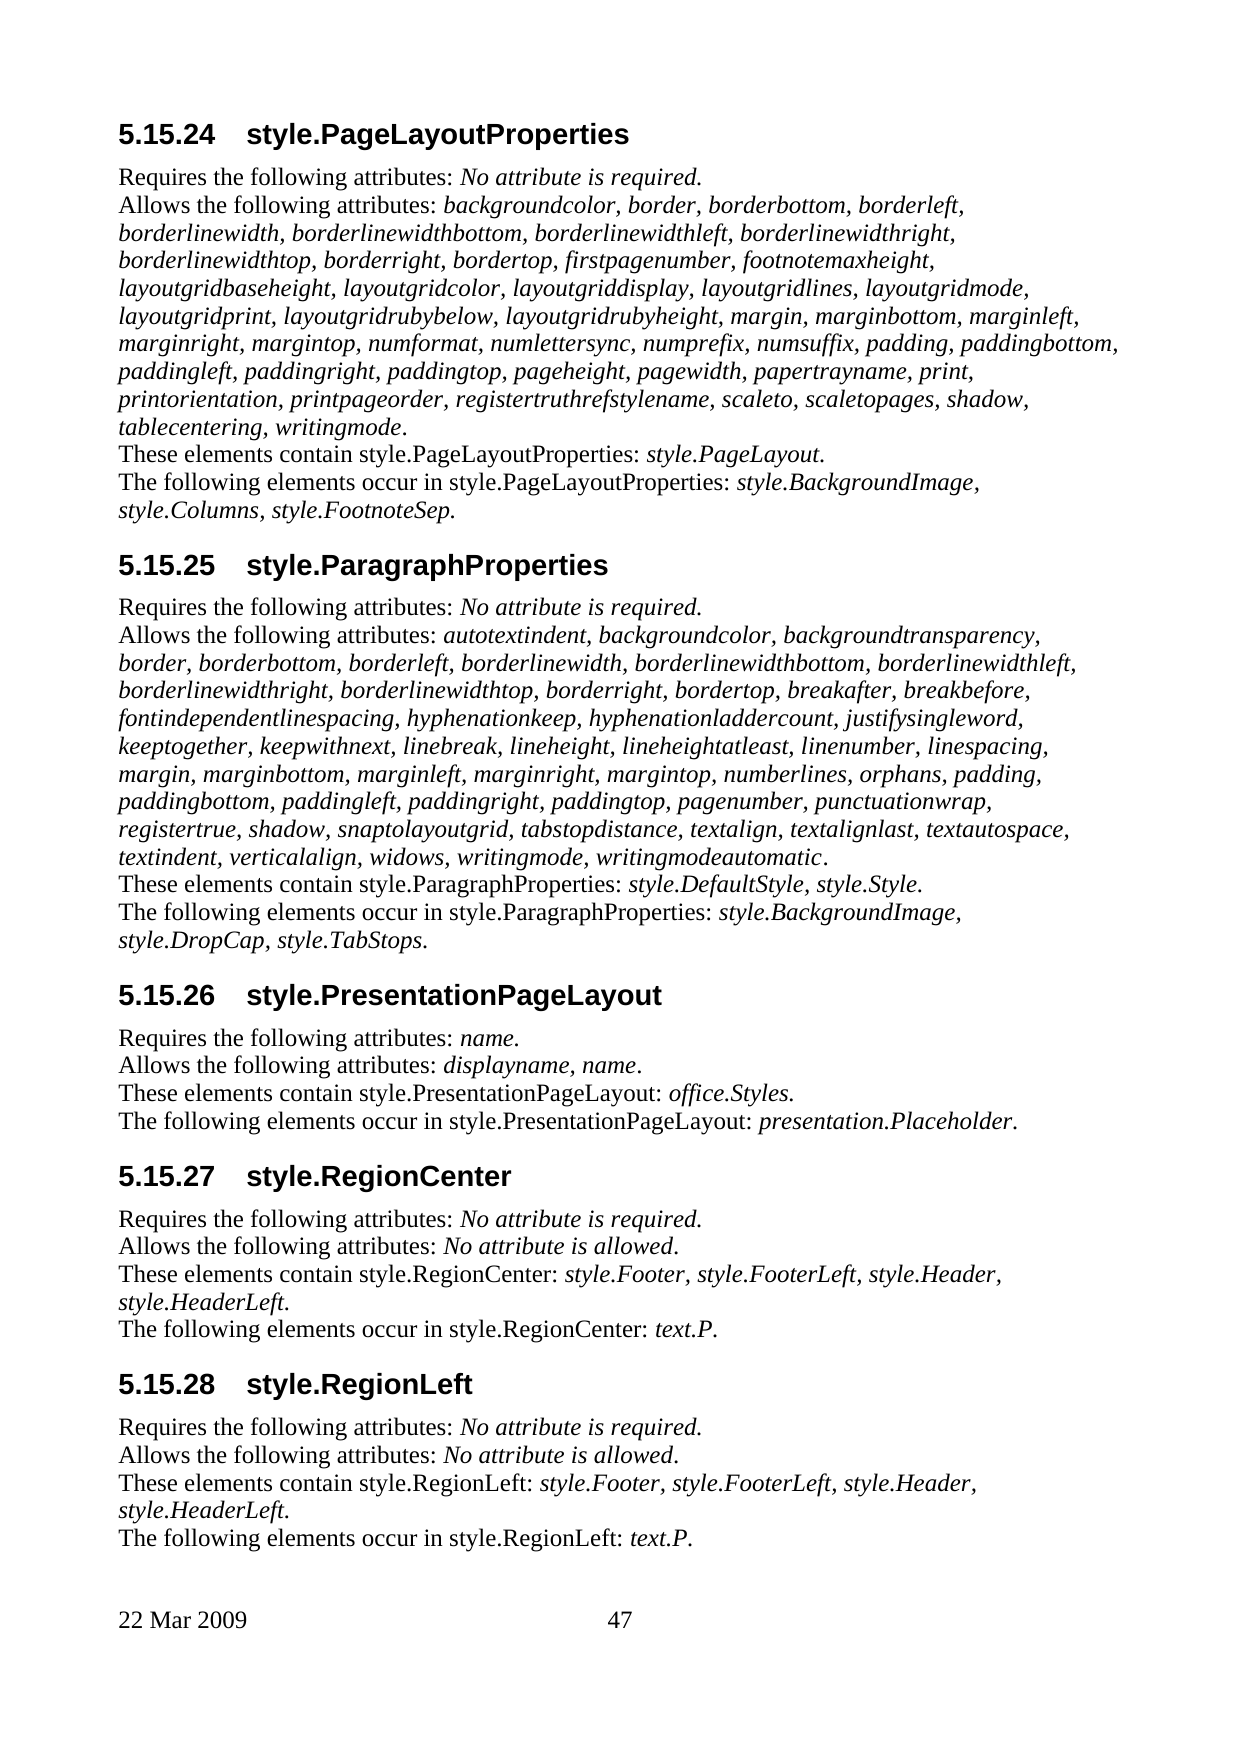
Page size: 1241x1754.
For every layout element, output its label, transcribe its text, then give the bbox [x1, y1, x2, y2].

text Allows the following attributes: No attribute is allowed. [118, 1441, 1122, 1469]
text These elements contain style.PageLayoutProperties: style.PageLayout. [118, 440, 1122, 468]
subtitle style.RegionCenter [118, 1160, 1122, 1192]
subtitle style.ParagraphProperties [118, 548, 1122, 581]
text These elements contain style.RegionLeft: style.Footer, style.FooterLeft, style.Header, style.HeaderLeft. [118, 1469, 1122, 1524]
text The following elements occur in style.RegionCenter: text.P. [118, 1316, 1122, 1343]
text Requires the following attributes: No attribute is required. [118, 593, 1122, 621]
subtitle style.PageLayoutProperties [118, 118, 1122, 151]
subtitle style.PresentationPageLayout [118, 979, 1122, 1011]
text Requires the following attributes: No attribute is required. [118, 163, 1122, 191]
text Allows the following attributes: No attribute is allowed. [118, 1232, 1122, 1260]
text Requires the following attributes: name. [118, 1024, 1122, 1052]
text The following elements occur in style.PresentationPageLayout: presentation.Placeholder. [118, 1107, 1122, 1135]
text These elements contain style.ParagraphProperties: style.DefaultStyle, style.Style. [118, 871, 1122, 898]
text Requires the following attributes: No attribute is required. [118, 1205, 1122, 1232]
text These elements contain style.RegionCenter: style.Footer, style.FooterLeft, style.Header, style.HeaderLeft. [118, 1260, 1122, 1316]
text The following elements occur in style.RegionLeft: text.P. [118, 1524, 1122, 1552]
text The following elements occur in style.PageLayoutProperties: style.BackgroundImage, style.Columns, style.FootnoteSep. [118, 468, 1122, 523]
text Allows the following attributes: autotextindent, backgroundcolor, backgroundtransparency, border, borderbottom, borderleft, borderlinewidth, borderlinewidthbottom, borderlinewidthleft, borderlinewidthright, borderlinewidthtop, borderright, bordertop, breakafter, breakbefore, fontindependentlinespacing, hyphenationkeep, hyphenationladdercount, justifysingleword, keeptogether, keepwithnext, linebreak, lineheight, lineheightatleast, linenumber, linespacing, margin, marginbottom, marginleft, marginright, margintop, numberlines, orphans, padding, paddingbottom, paddingleft, paddingright, paddingtop, pagenumber, punctuationwrap, registertrue, shadow, snaptolayoutgrid, tabstopdistance, textalign, textalignlast, textautospace, textindent, verticalalign, widows, writingmode, writingmodeautomatic. [118, 621, 1122, 871]
subtitle style.RegionLeft [118, 1368, 1122, 1401]
text Allows the following attributes: backgroundcolor, border, borderbottom, borderleft, borderlinewidth, borderlinewidthbottom, borderlinewidthleft, borderlinewidthright, borderlinewidthtop, borderright, bordertop, firstpagenumber, footnotemaxheight, layoutgridbaseheight, layoutgridcolor, layoutgriddisplay, layoutgridlines, layoutgridmode, layoutgridprint, layoutgridrubybelow, layoutgridrubyheight, margin, marginbottom, marginleft, marginright, margintop, numformat, numlettersync, numprefix, numsuffix, padding, paddingbottom, paddingleft, paddingright, paddingtop, pageheight, pagewidth, papertrayname, print, printorientation, printpageorder, registertruthrefstylename, scaleto, scaletopages, shadow, tablecentering, writingmode. [118, 191, 1122, 440]
text Allows the following attributes: displayname, name. [118, 1052, 1122, 1079]
text The following elements occur in style.ParagraphProperties: style.BackgroundImage, style.DropCap, style.TabStops. [118, 898, 1122, 954]
text These elements contain style.PresentationPageLayout: office.Styles. [118, 1079, 1122, 1107]
text Requires the following attributes: No attribute is required. [118, 1413, 1122, 1441]
